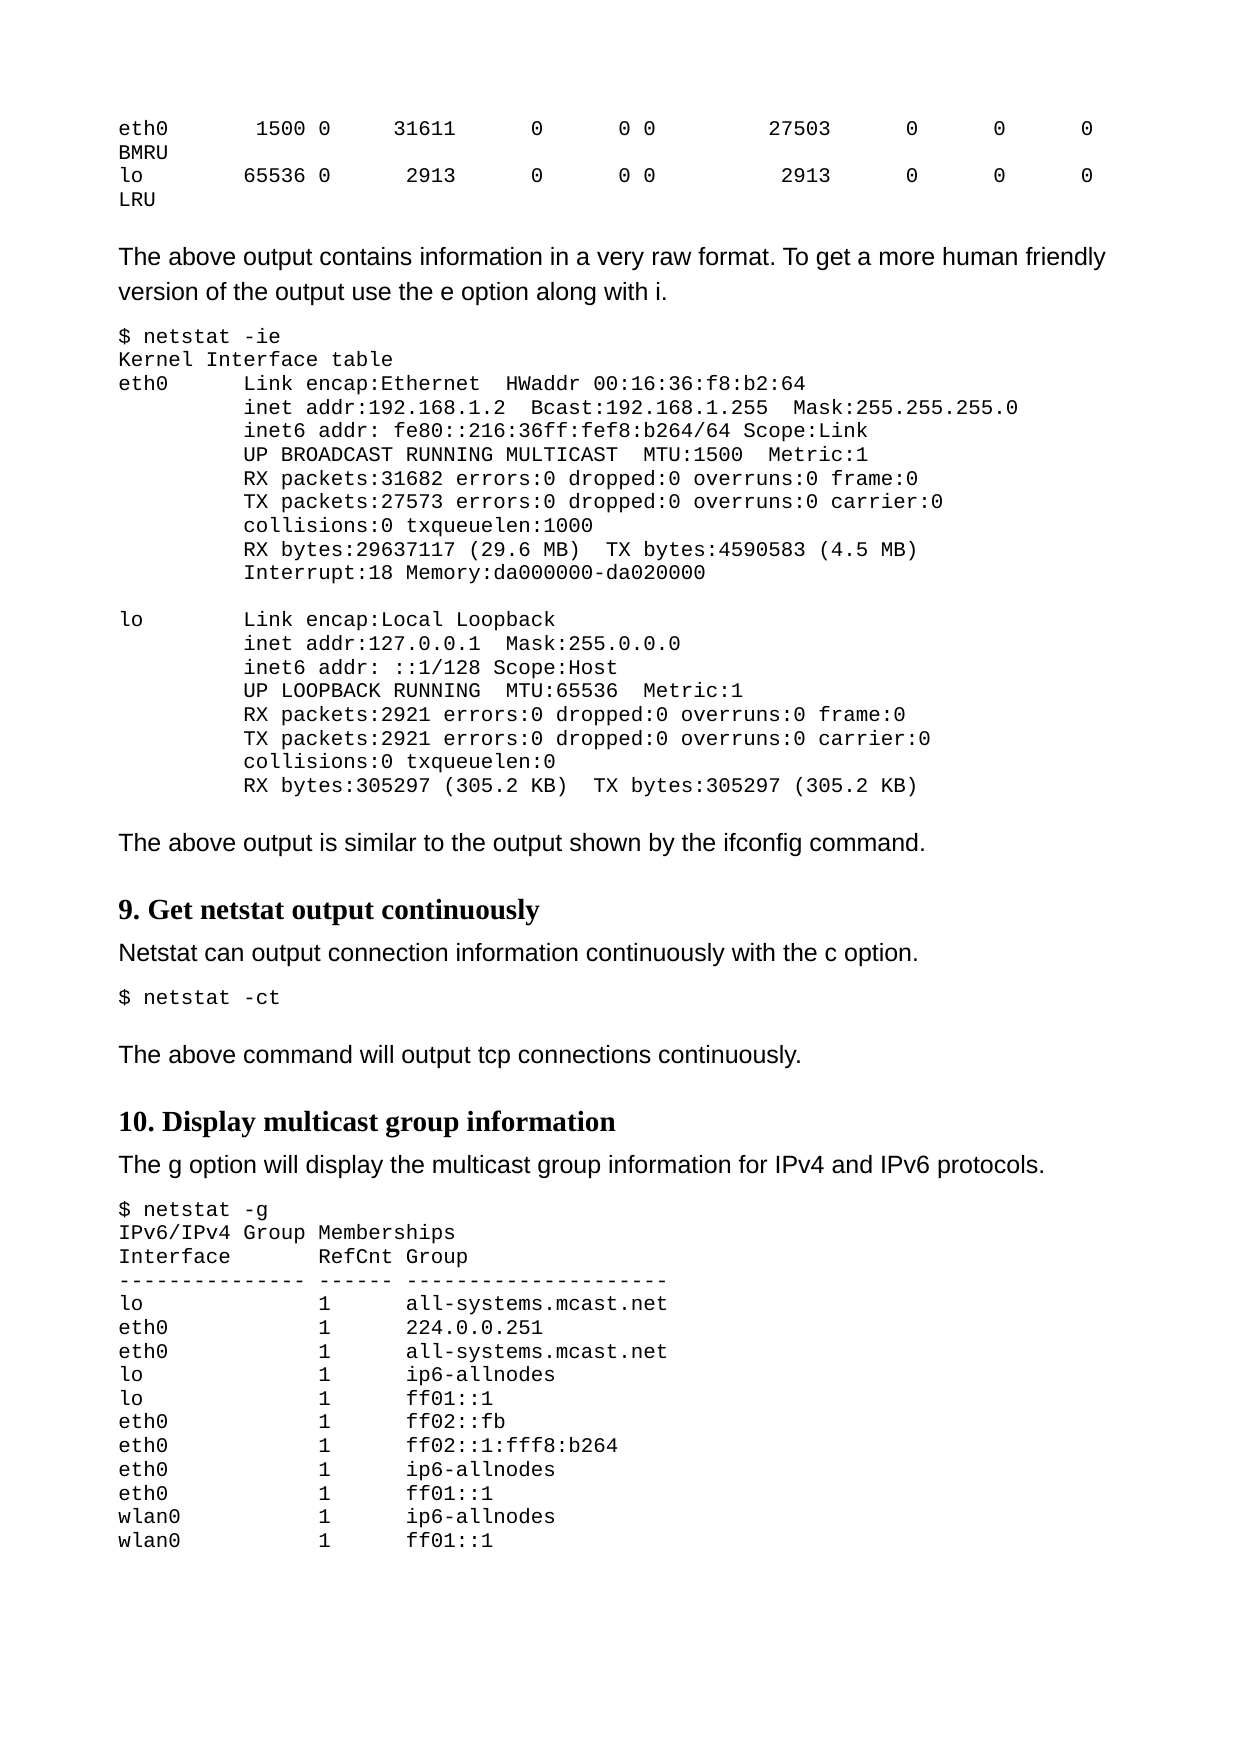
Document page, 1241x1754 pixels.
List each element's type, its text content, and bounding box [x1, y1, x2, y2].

text lo 1 ff01::1 [118, 1388, 1122, 1412]
text The above command will output tcp connections continuously. [118, 1040, 1122, 1069]
text UP LOOPBACK RUNNING MTU:65536 Metric:1 [118, 680, 1122, 704]
text RX packets:31682 errors:0 dropped:0 overruns:0 frame:0 [118, 468, 1122, 491]
text The above output is similar to the output shown by the ifconfig command. [118, 828, 1122, 857]
text RX bytes:29637117 (29.6 MB) TX bytes:4590583 (4.5 MB) [118, 538, 1122, 562]
text eth0 1 224.0.0.251 [118, 1317, 1122, 1341]
text collisions:0 txqueuelen:1000 [118, 515, 1122, 538]
text RX packets:2921 errors:0 dropped:0 overruns:0 frame:0 [118, 704, 1122, 728]
text $ netstat -ie [118, 326, 1122, 349]
text eth0 1 ff02::fb [118, 1412, 1122, 1435]
text eth0 1 ff01::1 [118, 1482, 1122, 1506]
subtitle 10. Display multicast group information [118, 1104, 1122, 1137]
text inet6 addr: fe80::216:36ff:fef8:b264/64 Scope:Link [118, 420, 1122, 444]
text lo 1 ip6-allnodes [118, 1364, 1122, 1388]
text wlan0 1 ip6-allnodes [118, 1506, 1122, 1530]
text TX packets:2921 errors:0 dropped:0 overruns:0 carrier:0 [118, 728, 1122, 751]
text inet6 addr: ::1/128 Scope:Host [118, 657, 1122, 680]
text eth0 1 ff02::1:fff8:b264 [118, 1435, 1122, 1459]
text eth0 1 ip6-allnodes [118, 1459, 1122, 1482]
text RX bytes:305297 (305.2 KB) TX bytes:305297 (305.2 KB) [118, 775, 1122, 799]
text $ netstat -ct [118, 987, 1122, 1011]
text Interface RefCnt Group [118, 1246, 1122, 1270]
text eth0 1500 0 31611 0 0 0 27503 0 0 0 BMRU [118, 118, 1122, 165]
text Interrupt:18 Memory:da000000-da020000 [118, 562, 1122, 586]
text Netstat can output connection information continuously with the c option. [118, 938, 1122, 967]
text eth0 Link encap:Ethernet HWaddr 00:16:36:f8:b2:64 [118, 373, 1122, 397]
text $ netstat -g [118, 1199, 1122, 1222]
text lo 65536 0 2913 0 0 0 2913 0 0 0 LRU [118, 165, 1122, 213]
text lo 1 all-systems.mcast.net [118, 1293, 1122, 1317]
text collisions:0 txqueuelen:0 [118, 751, 1122, 775]
text inet addr:127.0.0.1 Mask:255.0.0.0 [118, 633, 1122, 657]
text TX packets:27573 errors:0 dropped:0 overruns:0 carrier:0 [118, 491, 1122, 515]
text eth0 1 all-systems.mcast.net [118, 1341, 1122, 1364]
text Kernel Interface table [118, 349, 1122, 373]
text lo Link encap:Local Loopback [118, 609, 1122, 633]
text --------------- ------ --------------------- [118, 1270, 1122, 1293]
text The above output contains information in a very raw format. To get a more human friendly version of the output use the e option along with i. [118, 242, 1122, 305]
text inet addr:192.168.1.2 Bcast:192.168.1.255 Mask:255.255.255.0 [118, 397, 1122, 420]
subtitle 9. Get netstat output continuously [118, 892, 1122, 925]
text wlan0 1 ff01::1 [118, 1530, 1122, 1553]
text IPv6/IPv4 Group Memberships [118, 1222, 1122, 1246]
text The g option will display the multicast group information for IPv4 and IPv6 protocols. [118, 1150, 1122, 1178]
text UP BROADCAST RUNNING MULTICAST MTU:1500 Metric:1 [118, 444, 1122, 468]
